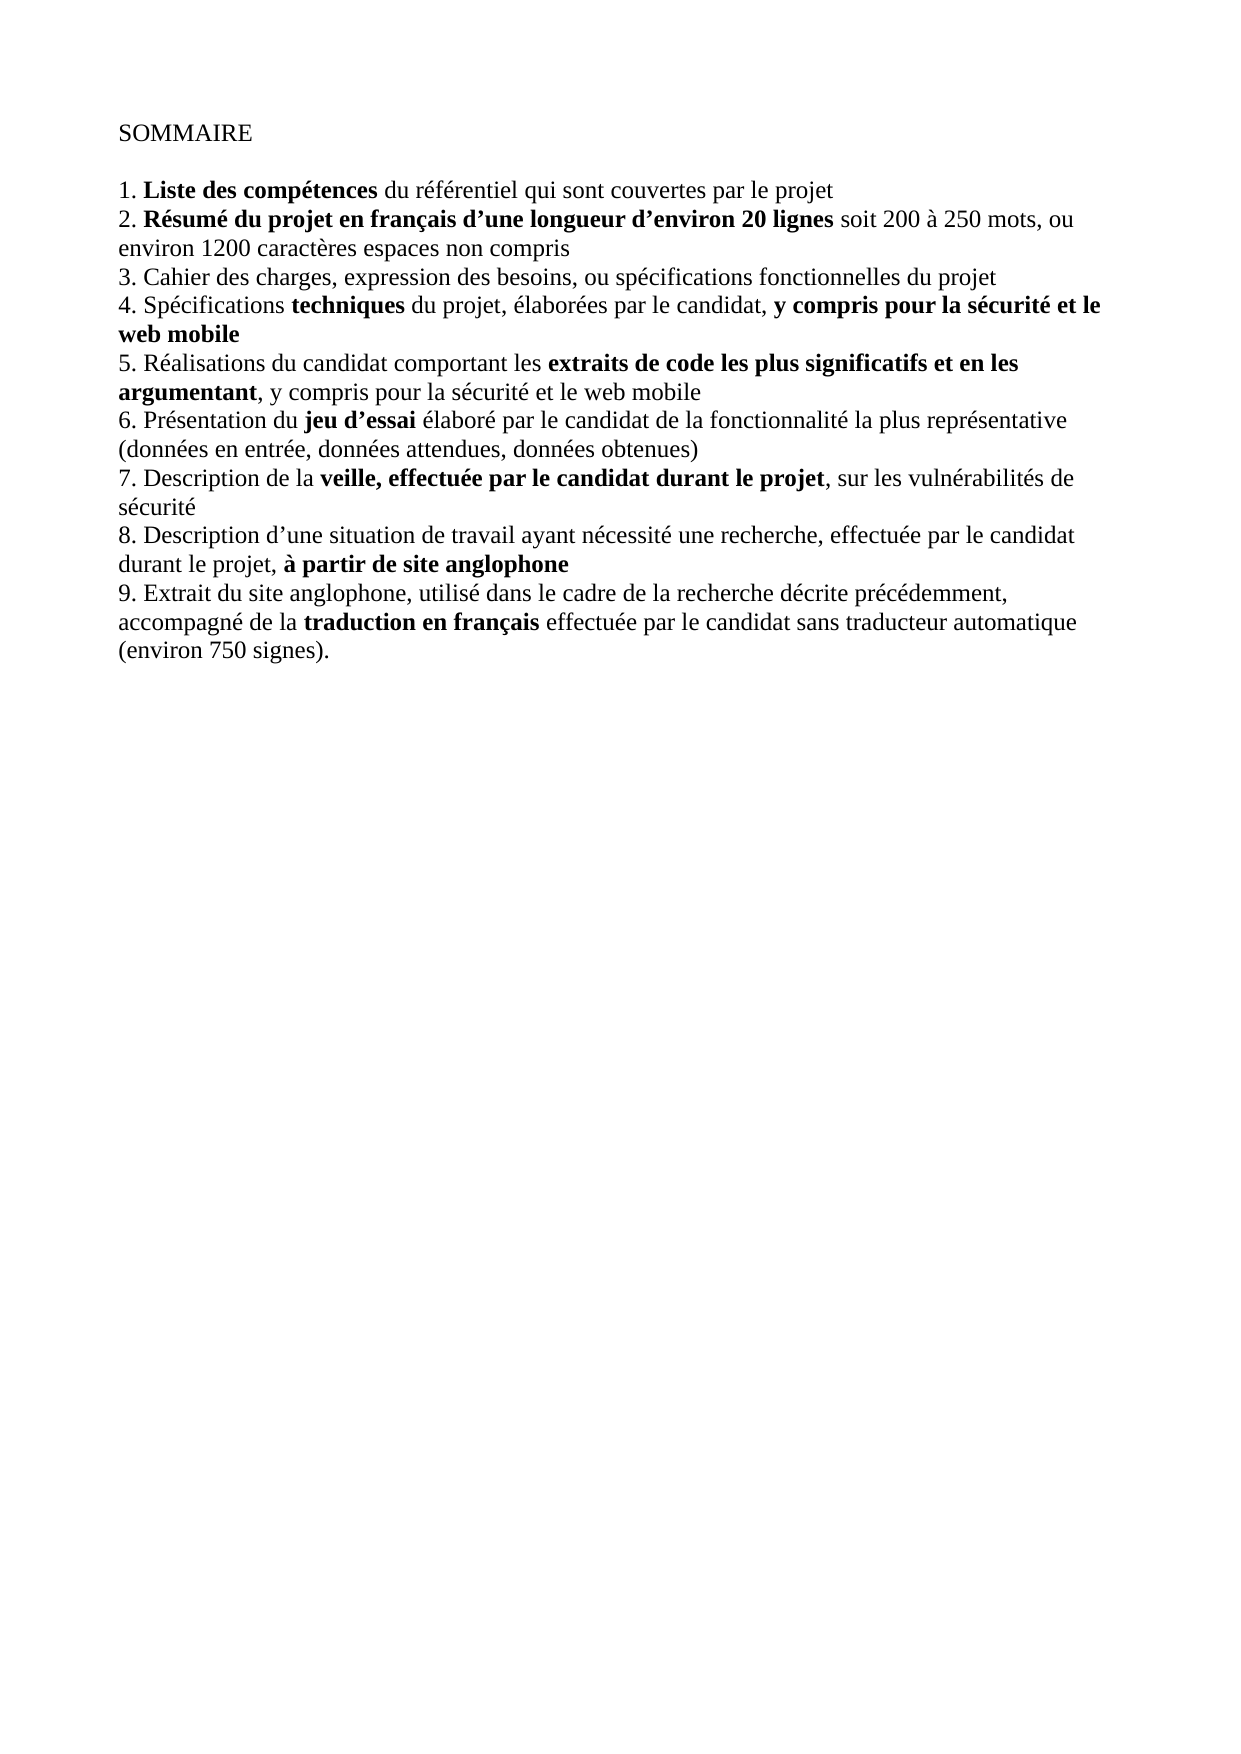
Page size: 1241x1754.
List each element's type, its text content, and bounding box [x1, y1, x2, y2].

text 1. Liste des compétences du référentiel qui sont couvertes par le projet 2. Résumé du projet en français d’une longueur d’environ 20 lignes soit 200 à 250 mots, ou environ 1200 caractères espaces non compris 3. Cahier des charges, expression des besoins, ou spécifications fonctionnelles du projet 4. Spécifications techniques du projet, élaborées par le candidat, y compris pour la sécurité et le web mobile 5. Réalisations du candidat comportant les extraits de code les plus significatifs et en les argumentant, y compris pour la sécurité et le web mobile 6. Présentation du jeu d’essai élaboré par le candidat de la fonctionnalité la plus représentative (données en entrée, données attendues, données obtenues) 7. Description de la veille, effectuée par le candidat durant le projet, sur les vulnérabilités de sécurité 8. Description d’une situation de travail ayant nécessité une recherche, effectuée par le candidat durant le projet, à partir de site anglophone 9. Extrait du site anglophone, utilisé dans le cadre de la recherche décrite précédemment, accompagné de la traduction en français effectuée par le candidat sans traducteur automatique (environ 750 signes). [118, 176, 1122, 664]
text SOMMAIRE [118, 118, 1122, 147]
